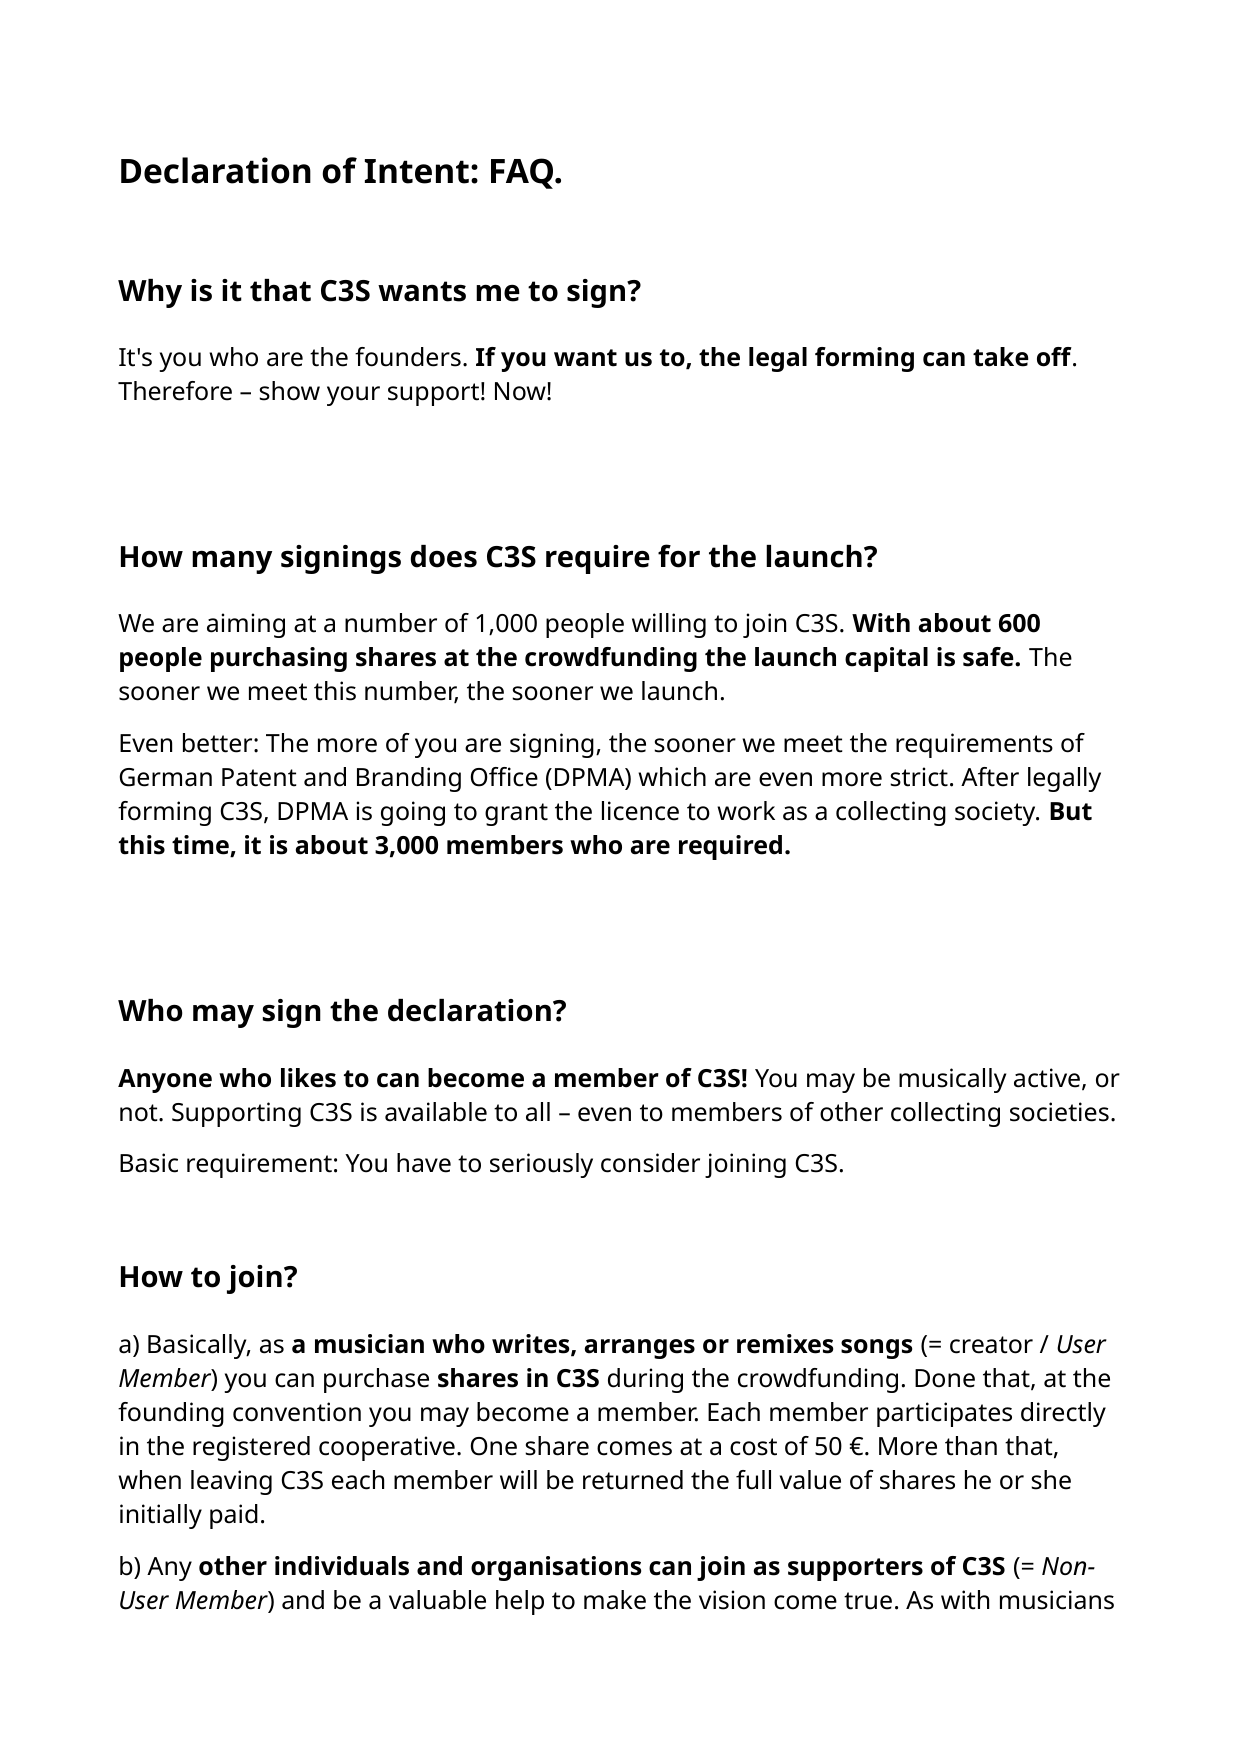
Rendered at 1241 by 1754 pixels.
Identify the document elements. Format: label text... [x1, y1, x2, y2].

text Anyone who likes to can become a member of C3S! You may be musically active, or not. Supporting C3S is available to all – even to members of other collecting societies. [118, 1060, 1122, 1128]
subtitle Why is it that C3S wants me to sign? [118, 270, 1122, 309]
text a) Basically, as a musician who writes, arranges or remixes songs (= creator / User Member) you can purchase shares in C3S during the crowdfunding. Done that, at the founding convention you may become a member. Each member participates directly in the registered cooperative. One share comes at a cost of 50 €. More than that, when leaving C3S each member will be returned the full value of shares he or she initially paid. [118, 1326, 1122, 1531]
text Even better: The more of you are signing, the sooner we meet the requirements of German Patent and Branding Office (DPMA) which are even more strict. After legally forming C3S, DPMA is going to grant the licence to work as a collecting society. But this time, it is about 3,000 members who are required. [118, 726, 1122, 862]
text We are aiming at a number of 1,000 people willing to join C3S. With about 600 people purchasing shares at the crowdfunding the launch capital is safe. The sooner we meet this number, the sooner we launch. [118, 606, 1122, 708]
subtitle Declaration of Intent: FAQ. [118, 148, 1122, 193]
subtitle Who may sign the declaration? [118, 990, 1122, 1030]
text Basic requirement: You have to seriously consider joining C3S. [118, 1146, 1122, 1180]
subtitle How many signings does C3S require for the launch? [118, 536, 1122, 576]
text It's you who are the founders. If you want us to, the legal forming can take off. Therefore – show your support! Now! [118, 340, 1122, 408]
subtitle How to join? [118, 1257, 1122, 1296]
text b) Any other individuals and organisations can join as supporters of C3S (= Non-User Member) and be a valuable help to make the vision come true. As with musicians [118, 1548, 1122, 1617]
